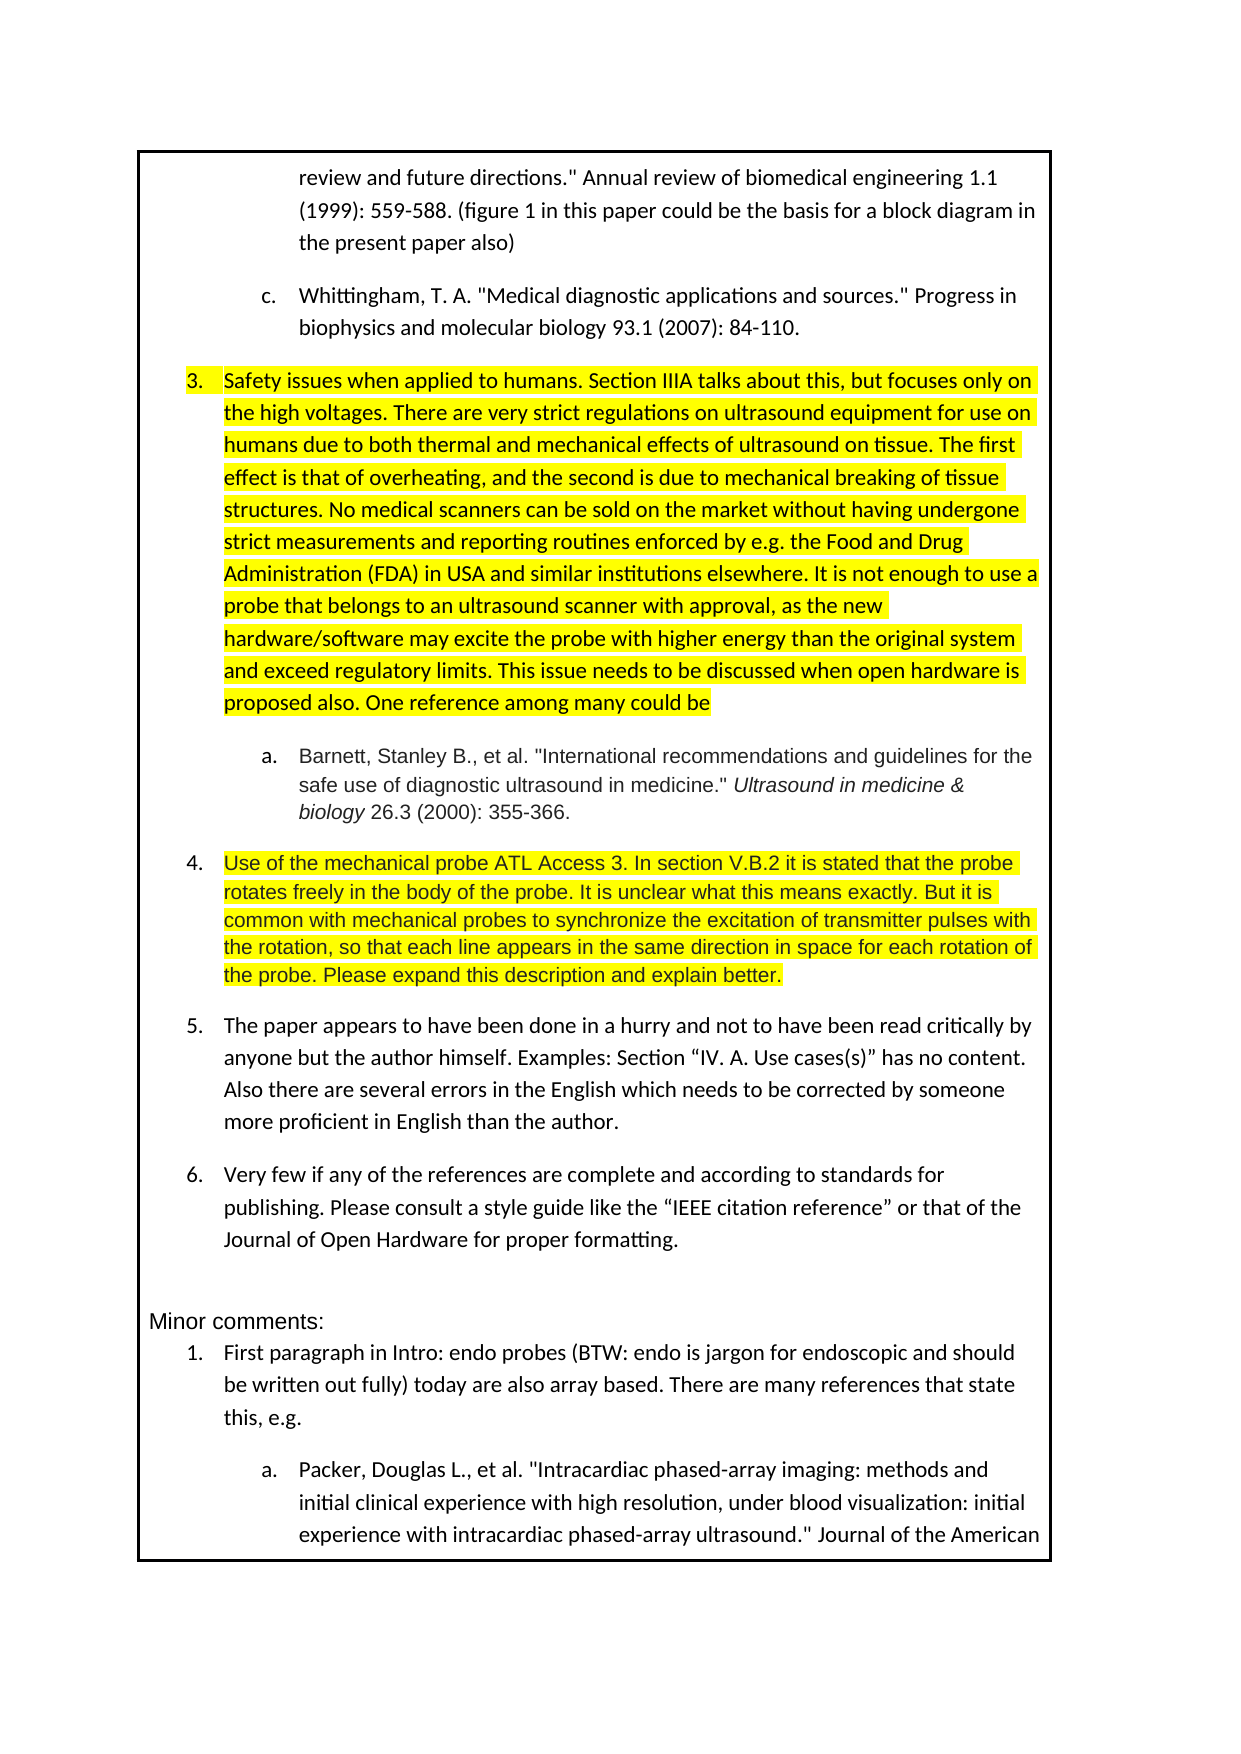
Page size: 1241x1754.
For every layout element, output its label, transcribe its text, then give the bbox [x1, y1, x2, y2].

table_header review and future directions." Annual review of biomedical engineering 1.1 (1999): 559-588. (figure 1 in this paper could be the basis for a block diagram in the present paper also) Whittingham, T. A. "Medical diagnostic applications and sources." Progress in biophysics and molecular biology 93.1 (2007): 84-110. Safety issues when applied to humans. Section IIIA talks about this, but focuses only on the high voltages. There are very strict regulations on ultrasound equipment for use on humans due to both thermal and mechanical effects of ultrasound on tissue. The first effect is that of overheating, and the second is due to mechanical breaking of tissue structures. No medical scanners can be sold on the market without having undergone strict measurements and reporting routines enforced by e.g. the Food and Drug Administration (FDA) in USA and similar institutions elsewhere. It is not enough to use a probe that belongs to an ultrasound scanner with approval, as the new hardware/software may excite the probe with higher energy than the original system and exceed regulatory limits. This issue needs to be discussed when open hardware is proposed also. One reference among many could be Barnett, Stanley B., et al. "International recommendations and guidelines for the safe use of diagnostic ultrasound in medicine." Ultrasound in medicine & biology 26.3 (2000): 355-366. Use of the mechanical probe ATL Access 3. In section V.B.2 it is stated that the probe rotates freely in the body of the probe. It is unclear what this means exactly. But it is common with mechanical probes to synchronize the excitation of transmitter pulses with the rotation, so that each line appears in the same direction in space for each rotation of the probe. Please expand this description and explain better. The paper appears to have been done in a hurry and not to have been read critically by anyone but the author himself. Examples: Section “IV. A. Use cases(s)” has no content. Also there are several errors in the English which needs to be corrected by someone more proficient in English than the author. Very few if any of the references are complete and according to standards for publishing. Please consult a style guide like the “IEEE citation reference” or that of the Journal of Open Hardware for proper formatting. Minor comments: First paragraph in Intro: endo probes (BTW: endo is jargon for endoscopic and should be written out fully) today are also array based. There are many references that state this, e.g. Packer, Douglas L., et al. "Intracardiac phased-array imaging: methods and initial clinical experience with high resolution, under blood visualization: initial experience with intracardiac phased-array ultrasound." Journal of the American [140, 153, 1049, 1558]
